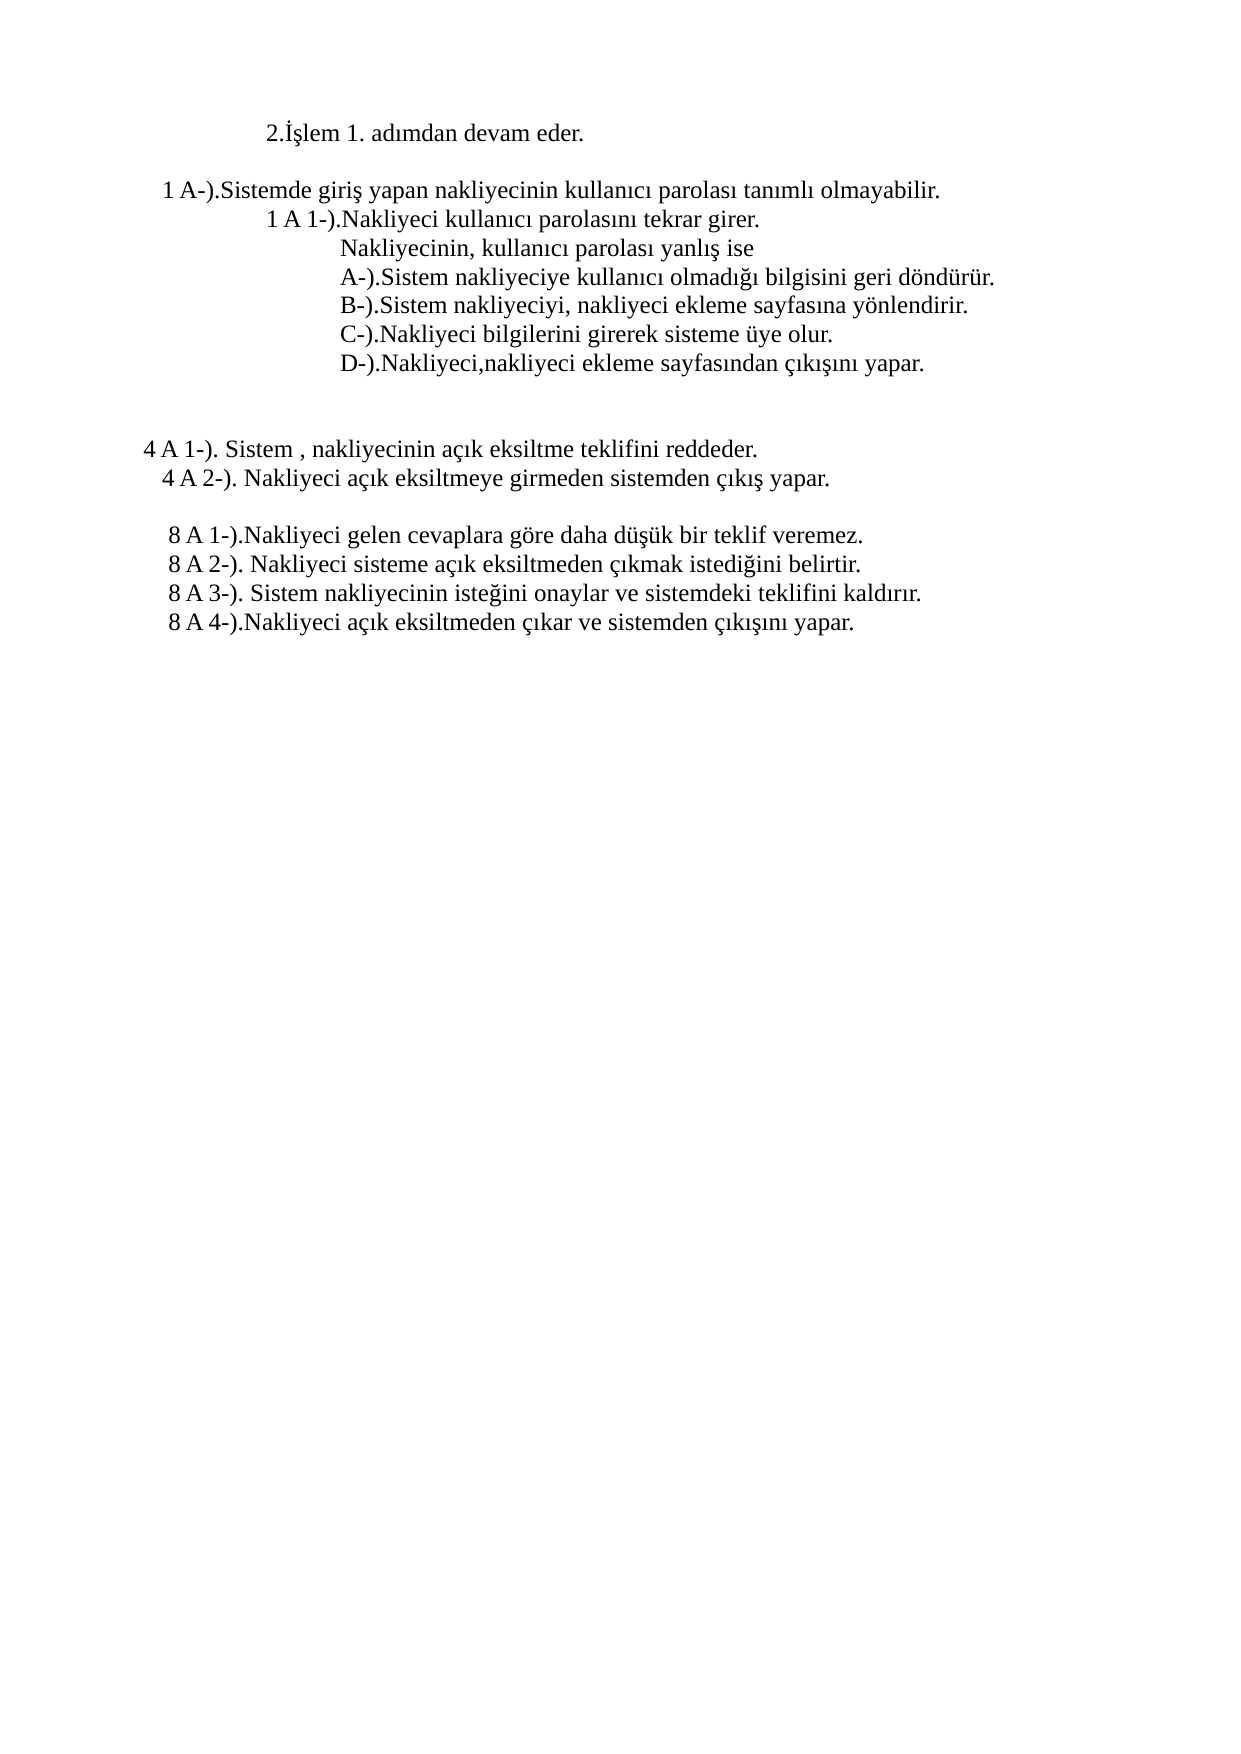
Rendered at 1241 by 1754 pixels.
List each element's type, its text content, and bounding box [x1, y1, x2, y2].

text 1 A-).Sistemde giriş yapan nakliyecinin kullanıcı parolası tanımlı olmayabilir. [118, 176, 1122, 204]
text 2.İşlem 1. adımdan devam eder. [118, 118, 1122, 147]
text 8 A 3-). Sistem nakliyecinin isteğini onaylar ve sistemdeki teklifini kaldırır. [118, 578, 1122, 607]
text 8 A 2-). Nakliyeci sisteme açık eksiltmeden çıkmak istediğini belirtir. [118, 549, 1122, 578]
text Nakliyecinin, kullanıcı parolası yanlış ise [118, 233, 1122, 262]
text 4 A 2-). Nakliyeci açık eksiltmeye girmeden sistemden çıkış yapar. [118, 463, 1122, 492]
text A-).Sistem nakliyeciye kullanıcı olmadığı bilgisini geri döndürür. [118, 262, 1122, 291]
text B-).Sistem nakliyeciyi, nakliyeci ekleme sayfasına yönlendirir. [266, 291, 1122, 319]
text C-).Nakliyeci bilgilerini girerek sisteme üye olur. [266, 319, 1122, 348]
text 4 A 1-). Sistem , nakliyecinin açık eksiltme teklifini reddeder. [118, 434, 1122, 463]
text D-).Nakliyeci,nakliyeci ekleme sayfasından çıkışını yapar. [266, 348, 1122, 377]
text 8 A 4-).Nakliyeci açık eksiltmeden çıkar ve sistemden çıkışını yapar. [118, 607, 1122, 636]
text 1 A 1-).Nakliyeci kullanıcı parolasını tekrar girer. [118, 204, 1122, 233]
text 8 A 1-).Nakliyeci gelen cevaplara göre daha düşük bir teklif veremez. [118, 521, 1122, 549]
